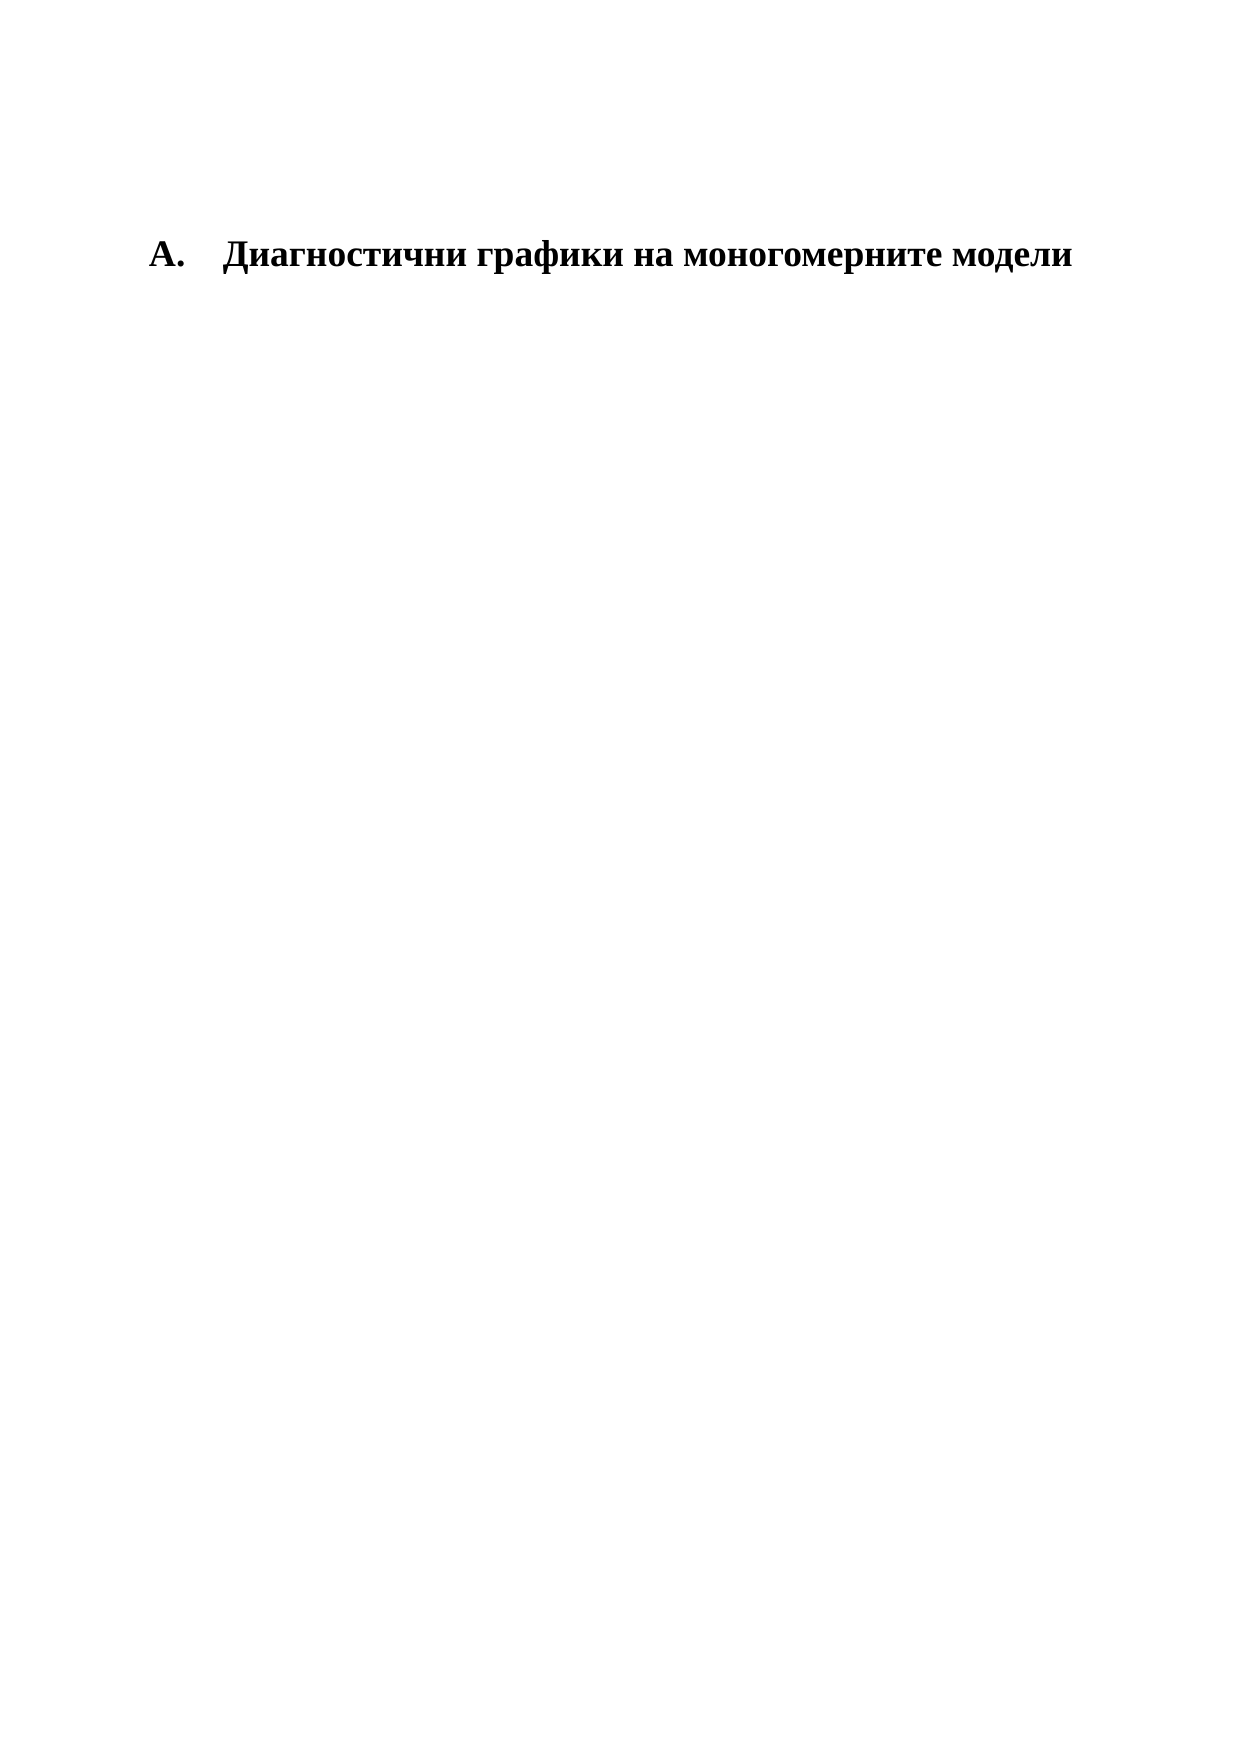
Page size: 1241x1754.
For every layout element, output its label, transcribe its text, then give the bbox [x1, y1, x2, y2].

subtitle Диагностични графики на моногомерните модели [185, 232, 1093, 275]
